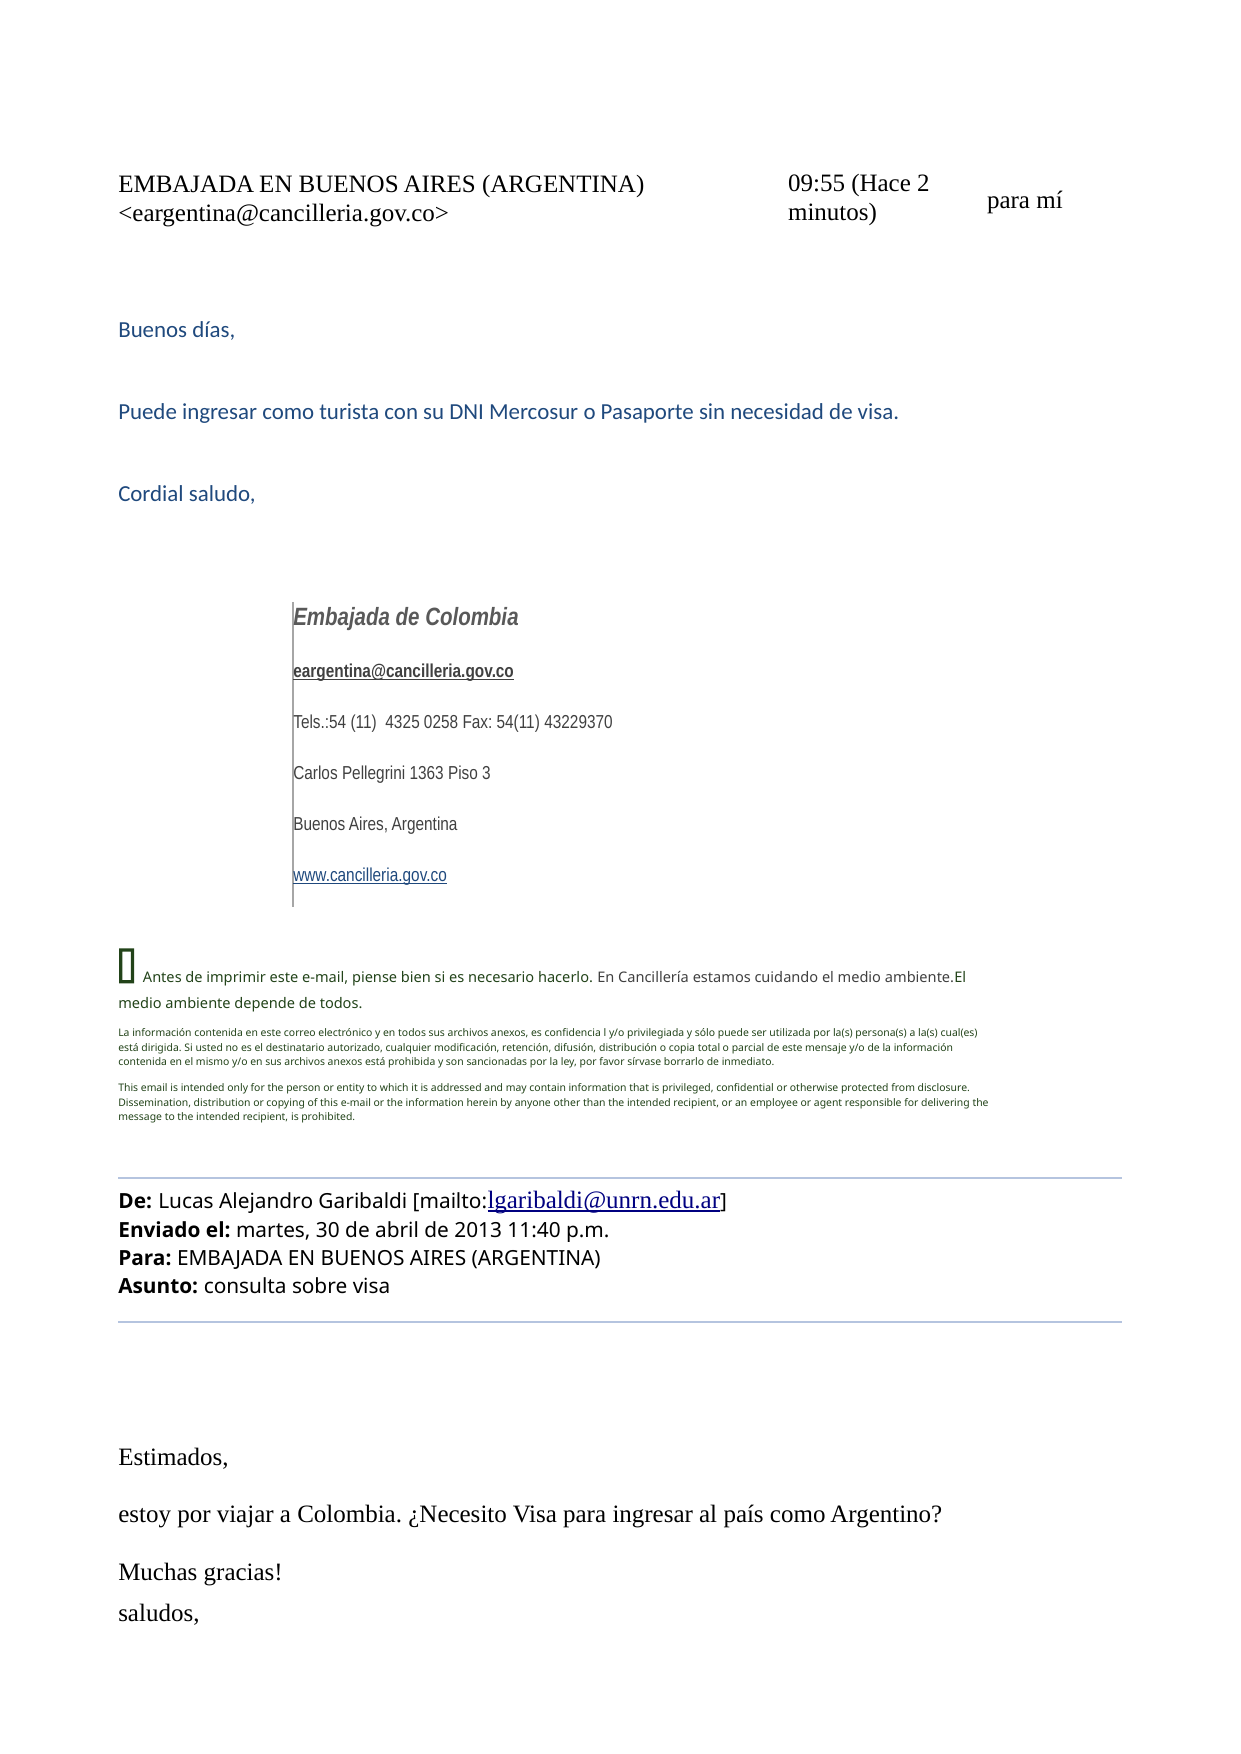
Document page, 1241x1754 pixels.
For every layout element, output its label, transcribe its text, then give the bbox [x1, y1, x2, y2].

text Puede ingresar como turista con su DNI Mercosur o Pasaporte sin necesidad de visa. [118, 397, 1122, 425]
table_header Embajada de Colombia eargentina@cancilleria.gov.co Tels.:54 (11) 4325 0258 Fax: 54(11) 43229370 Carlos Pellegrini 1363 Piso 3 Buenos Aires, Argentina www.cancilleria.gov.co [294, 602, 782, 907]
text La información contenida en este correo electrónico y en todos sus archivos anexos, es confidencia l y/o privilegiada y sólo puede ser utilizada por la(s) persona(s) a la(s) cual(es) está dirigida. Si usted no es el destinatario autorizado, cualquier modificación, retención, difusión, distribución o copia total o parcial de este mensaje y/o de la información contenida en el mismo y/o en sus archivos anexos está prohibida y son sancionadas por la ley, por favor sírvase borrarlo de inmediato. [118, 1026, 1001, 1068]
table_header [118, 602, 292, 907]
text Estimados, estoy por viajar a Colombia. ¿Necesito Visa para ingresar al país como Argentino? Muchas gracias! [118, 1442, 1122, 1586]
table_cell [118, 228, 987, 233]
text Buenos días, [118, 315, 1122, 343]
table_header EMBAJADA EN BUENOS AIRES (ARGENTINA) <eargentina@cancilleria.gov.co> [118, 169, 788, 227]
text This email is intended only for the person or entity to which it is addressed and may contain information that is privileged, confidential or otherwise protected from disclosure. Dissemination, distribution or copying of this e-mail or the information herein by anyone other than the intended recipient, or an employee or agent responsible for delivering the message to the intended recipient, is prohibited. [118, 1081, 1001, 1123]
table_header 09:55 (Hace 2 minutos) [788, 168, 981, 228]
text De: Lucas Alejandro Garibaldi [mailto:lgaribaldi@unrn.edu.ar] Enviado el: martes, 30 de abril de 2013 11:40 p.m. Para: EMBAJADA EN BUENOS AIRES (ARGENTINA) Asunto: consulta sobre visa [118, 1179, 1122, 1300]
table_header [981, 168, 987, 228]
text Cordial saludo, [118, 479, 1122, 507]
text saludos, [118, 1598, 1122, 1627]
table_header [987, 168, 1122, 233]
text P Antes de imprimir este e-mail, piense bien si es necesario hacerlo. En Cancillería estamos cuidando el medio ambiente.El medio ambiente depende de todos. [118, 948, 1001, 1013]
table_header para mí [987, 185, 1114, 216]
